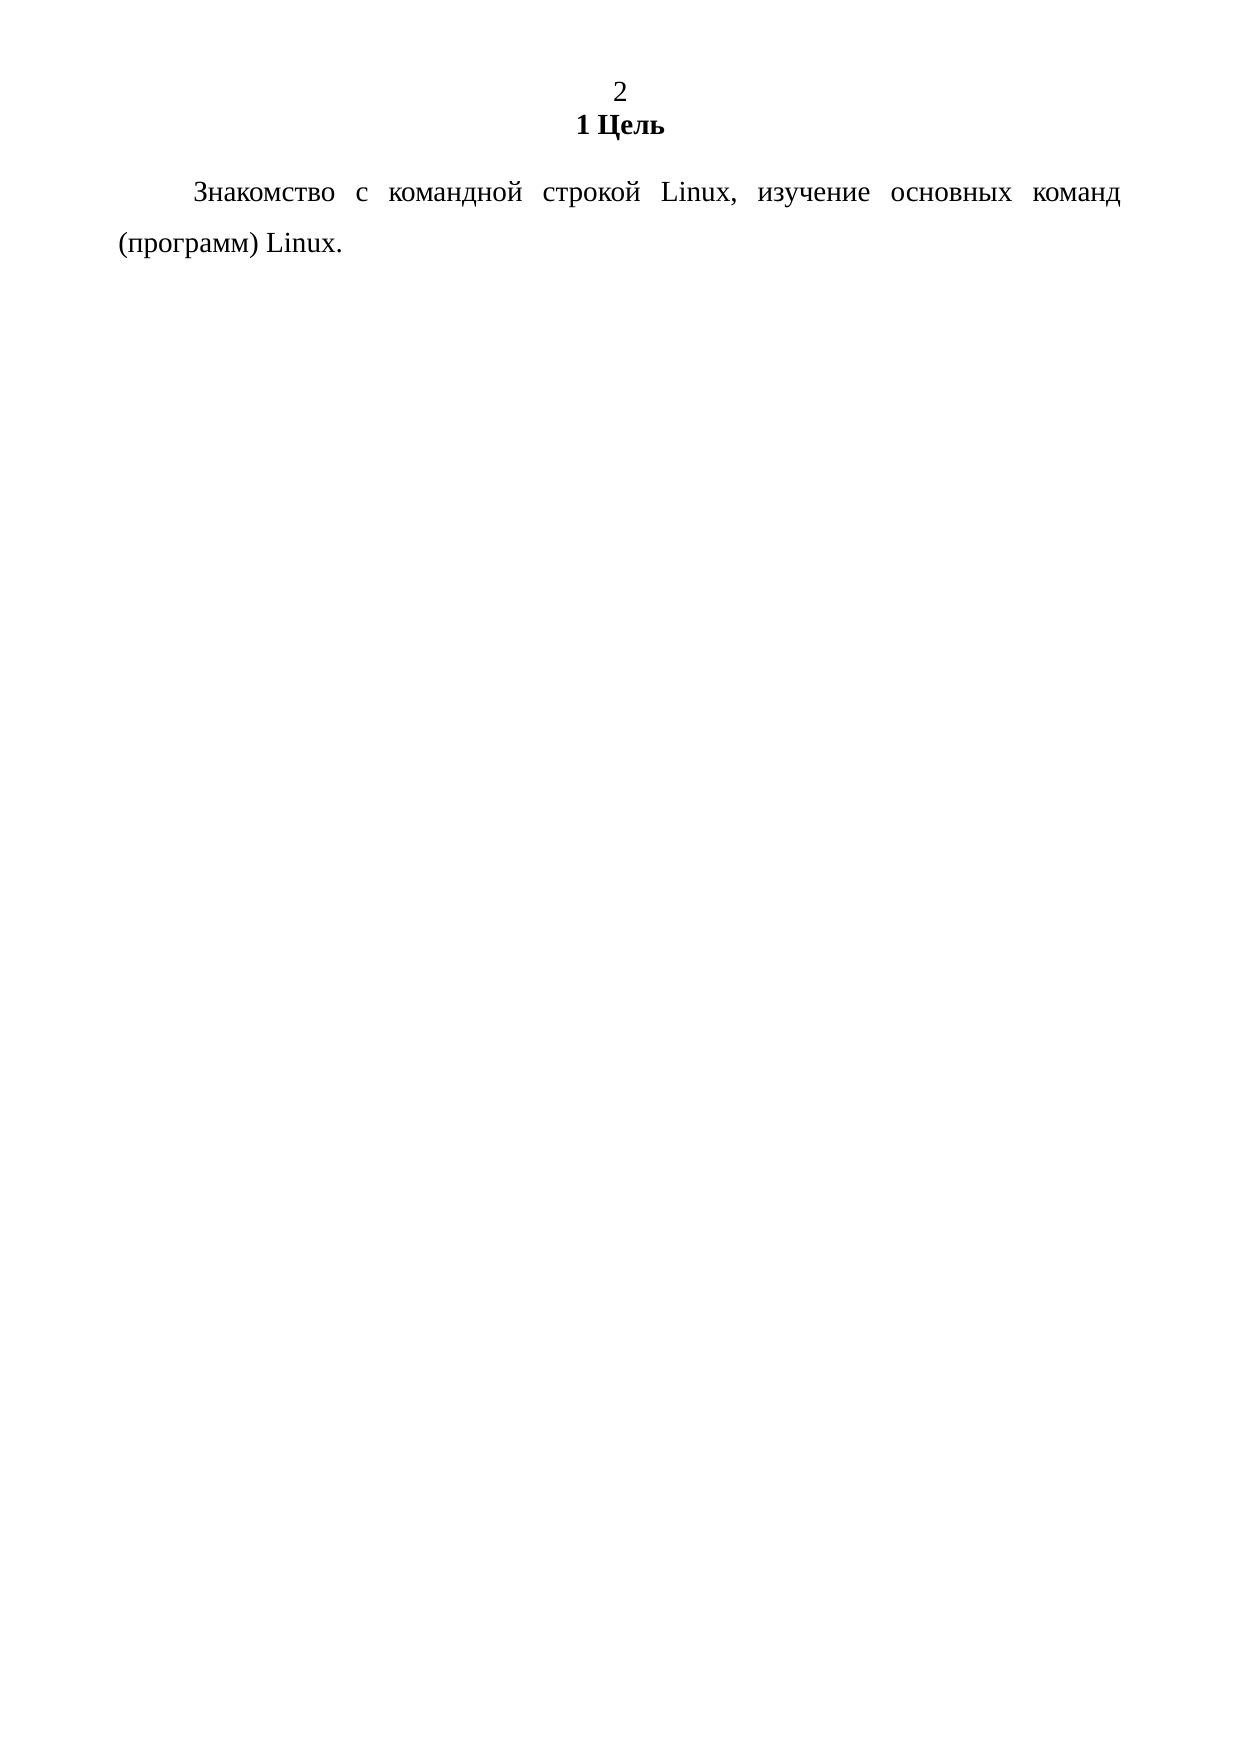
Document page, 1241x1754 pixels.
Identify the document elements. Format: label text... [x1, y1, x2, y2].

subtitle 1 Цель [118, 107, 1122, 141]
text Знакомство с командной строкой Linux, изучение основных команд (программ) Linux. [118, 174, 1122, 258]
